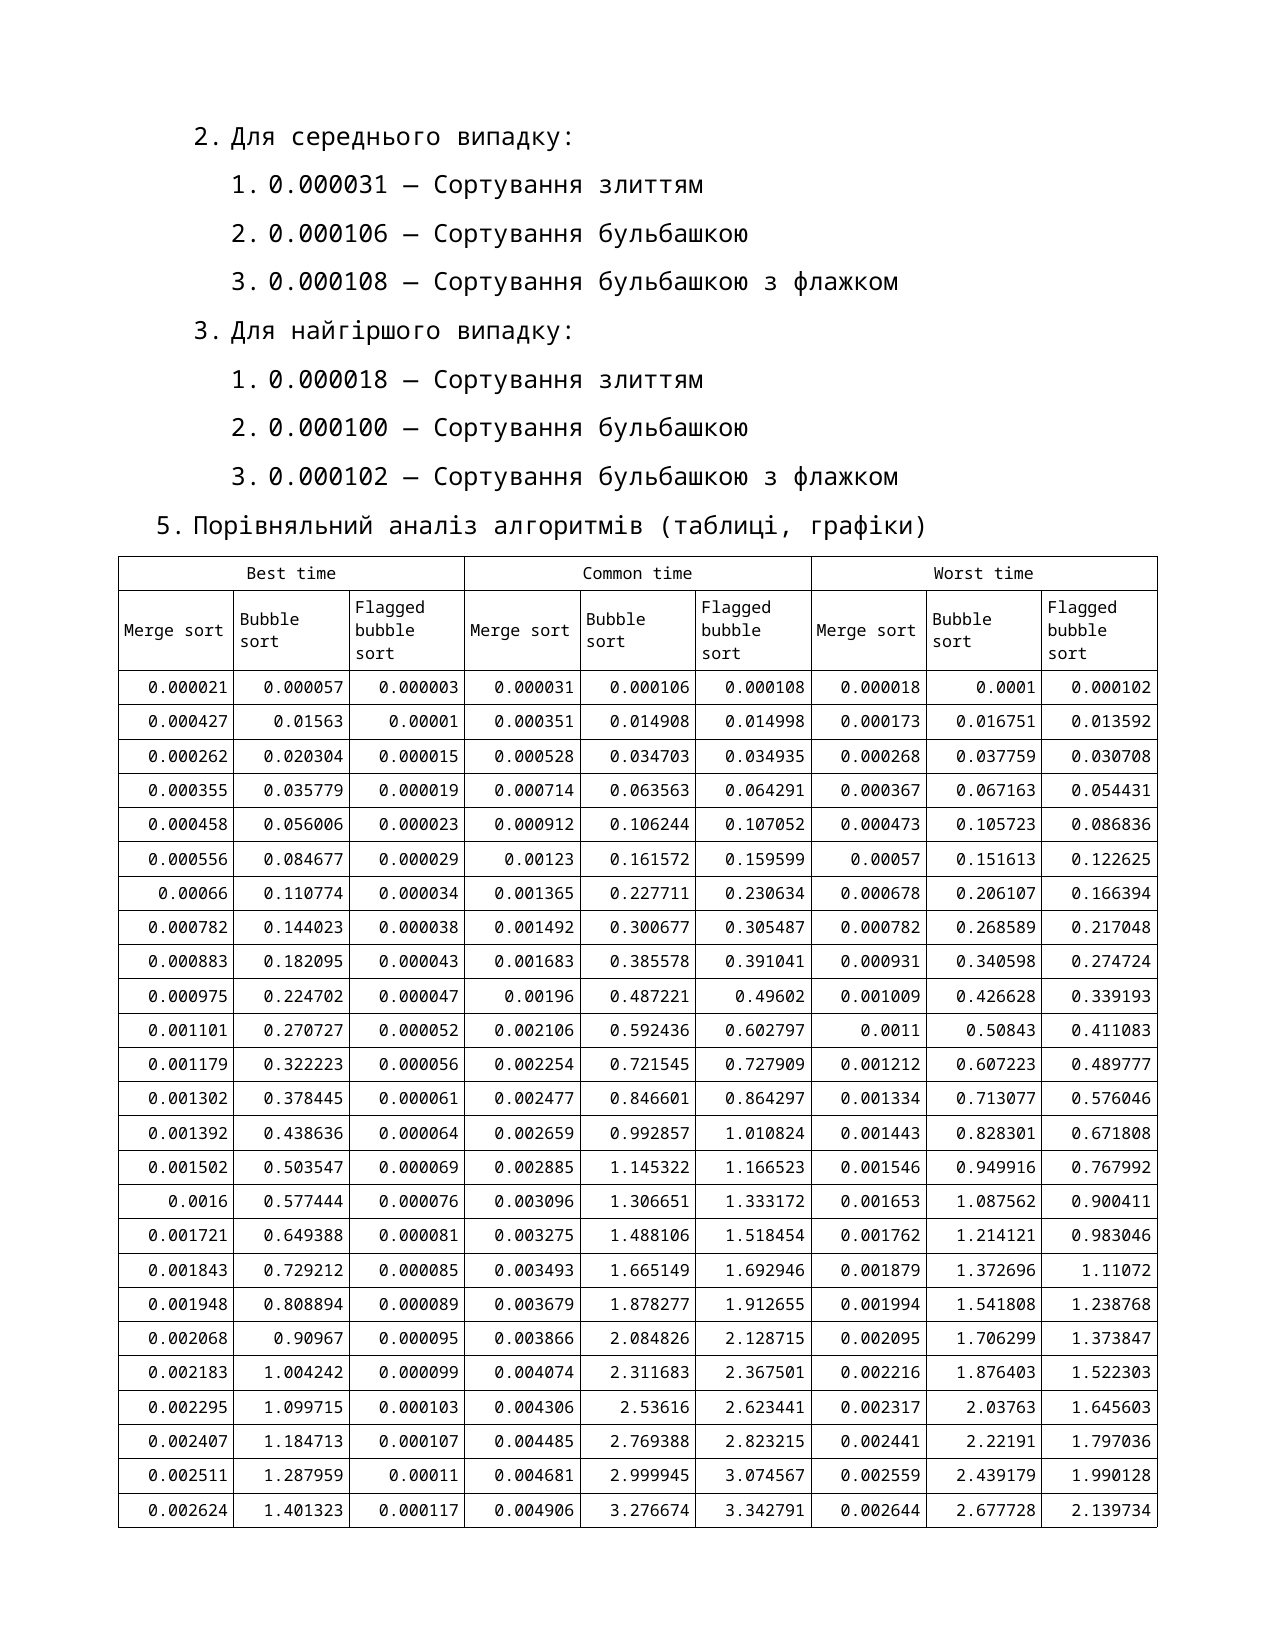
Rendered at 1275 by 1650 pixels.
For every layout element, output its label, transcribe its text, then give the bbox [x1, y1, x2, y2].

list 0.000031 — Сортування злиттям [231, 167, 1157, 201]
table_cell 0.001948 [119, 1288, 233, 1321]
table_cell 0.002511 [119, 1459, 233, 1492]
table_cell 1.912655 [696, 1288, 811, 1321]
table_cell 0.001843 [119, 1254, 233, 1287]
list Для найгіршого випадку: [193, 313, 1157, 347]
table_cell 0.227711 [581, 877, 695, 910]
table_cell Bubble sort [234, 591, 349, 670]
table_cell 0.828301 [927, 1116, 1041, 1150]
table_cell 1.166523 [696, 1151, 811, 1184]
table_cell 0.713077 [927, 1082, 1041, 1115]
table_cell 0.438636 [234, 1116, 349, 1150]
table_cell 0.001994 [812, 1288, 926, 1321]
table_cell 0.391041 [696, 945, 811, 978]
table_cell 0.000089 [350, 1288, 464, 1321]
table_cell 0.000085 [350, 1254, 464, 1287]
table_cell 0.000975 [119, 979, 233, 1013]
table_cell 3.074567 [696, 1459, 811, 1492]
table_cell Bubble sort [581, 591, 695, 670]
table_cell 0.002885 [465, 1151, 580, 1184]
table_cell 1.010824 [696, 1116, 811, 1150]
table_cell 0.001502 [119, 1151, 233, 1184]
table_cell 0.000173 [812, 705, 926, 738]
table_cell 1.184713 [234, 1425, 349, 1458]
table_cell 0.592436 [581, 1014, 695, 1047]
table_cell 0.000355 [119, 774, 233, 807]
table_cell 2.769388 [581, 1425, 695, 1458]
table_cell 0.004681 [465, 1459, 580, 1492]
table_cell 0.016751 [927, 705, 1041, 738]
table_cell 0.002183 [119, 1356, 233, 1389]
table_cell 0.000351 [465, 705, 580, 738]
table_cell 0.001365 [465, 877, 580, 910]
table_cell 0.004074 [465, 1356, 580, 1389]
table_cell 0.086836 [1042, 808, 1157, 841]
table_cell 0.000268 [812, 740, 926, 773]
table_cell 0.983046 [1042, 1219, 1157, 1252]
table_cell 0.003275 [465, 1219, 580, 1252]
table_cell 0.577444 [234, 1185, 349, 1218]
table_cell 0.000117 [350, 1494, 464, 1527]
table_cell 0.001334 [812, 1082, 926, 1115]
table_cell Merge sort [465, 591, 580, 670]
table_cell 1.488106 [581, 1219, 695, 1252]
table_cell 0.230634 [696, 877, 811, 910]
table_cell 0.001212 [812, 1048, 926, 1081]
table_cell 0.000912 [465, 808, 580, 841]
table_cell 0.166394 [1042, 877, 1157, 910]
table_cell 0.721545 [581, 1048, 695, 1081]
table_cell 0.000931 [812, 945, 926, 978]
table_cell 0.003866 [465, 1322, 580, 1355]
table_cell 0.000052 [350, 1014, 464, 1047]
table_cell 0.000081 [350, 1219, 464, 1252]
table_cell 1.373847 [1042, 1322, 1157, 1355]
table_cell 0.503547 [234, 1151, 349, 1184]
table_cell 0.001762 [812, 1219, 926, 1252]
table_cell 0.602797 [696, 1014, 811, 1047]
table_cell 0.002254 [465, 1048, 580, 1081]
table_cell 0.000064 [350, 1116, 464, 1150]
table_cell 3.342791 [696, 1494, 811, 1527]
table_cell 0.002216 [812, 1356, 926, 1389]
table_cell Bubble sort [927, 591, 1041, 670]
table_cell 0.001392 [119, 1116, 233, 1150]
table_cell 0.949916 [927, 1151, 1041, 1184]
table_cell 0.000782 [812, 911, 926, 944]
table_cell 0.50843 [927, 1014, 1041, 1047]
table_cell 1.541808 [927, 1288, 1041, 1321]
table_cell 0.300677 [581, 911, 695, 944]
table_cell 1.876403 [927, 1356, 1041, 1389]
table_cell 0.206107 [927, 877, 1041, 910]
table_cell 0.001653 [812, 1185, 926, 1218]
table_cell 1.306651 [581, 1185, 695, 1218]
table_cell 0.00066 [119, 877, 233, 910]
table_cell 0.000095 [350, 1322, 464, 1355]
table_cell 0.224702 [234, 979, 349, 1013]
table_cell 0.182095 [234, 945, 349, 978]
table_cell 2.439179 [927, 1459, 1041, 1492]
table_cell 0.217048 [1042, 911, 1157, 944]
table_cell 0.322223 [234, 1048, 349, 1081]
table_cell 0.01563 [234, 705, 349, 738]
table_cell 0.340598 [927, 945, 1041, 978]
table_cell 2.311683 [581, 1356, 695, 1389]
table_cell 2.128715 [696, 1322, 811, 1355]
table_cell 0.000076 [350, 1185, 464, 1218]
table_cell 0.00123 [465, 842, 580, 876]
table_cell 0.001101 [119, 1014, 233, 1047]
table_cell 0.063563 [581, 774, 695, 807]
table_cell 0.0001 [927, 671, 1041, 704]
table_cell 0.000029 [350, 842, 464, 876]
table_cell 1.797036 [1042, 1425, 1157, 1458]
table_cell 0.339193 [1042, 979, 1157, 1013]
table_cell 0.729212 [234, 1254, 349, 1287]
table_cell 0.808894 [234, 1288, 349, 1321]
table_cell 0.000015 [350, 740, 464, 773]
table_cell 2.823215 [696, 1425, 811, 1458]
table_cell 0.037759 [927, 740, 1041, 773]
table_cell 0.000782 [119, 911, 233, 944]
table_cell 0.000678 [812, 877, 926, 910]
table_cell 0.00001 [350, 705, 464, 738]
table_cell 0.0011 [812, 1014, 926, 1047]
table_header Worst time [812, 557, 1157, 590]
table_cell 0.002559 [812, 1459, 926, 1492]
table_cell 0.000103 [350, 1391, 464, 1424]
table_cell 2.623441 [696, 1391, 811, 1424]
table_cell 0.000102 [1042, 671, 1157, 704]
table_cell 0.002624 [119, 1494, 233, 1527]
table_cell 0.411083 [1042, 1014, 1157, 1047]
table_cell Flagged bubble sort [1042, 591, 1157, 670]
table_cell 0.000528 [465, 740, 580, 773]
table_cell 1.099715 [234, 1391, 349, 1424]
table_cell Merge sort [119, 591, 233, 670]
table_cell 0.014998 [696, 705, 811, 738]
table_cell Merge sort [812, 591, 926, 670]
table_cell 1.004242 [234, 1356, 349, 1389]
table_cell 0.487221 [581, 979, 695, 1013]
table_cell 0.000031 [465, 671, 580, 704]
table_cell 0.001492 [465, 911, 580, 944]
table_cell 0.846601 [581, 1082, 695, 1115]
table_cell 0.035779 [234, 774, 349, 807]
table_header Common time [465, 557, 811, 590]
table_cell 0.000034 [350, 877, 464, 910]
table_cell 0.034935 [696, 740, 811, 773]
table_cell 0.067163 [927, 774, 1041, 807]
table_cell 0.001443 [812, 1116, 926, 1150]
table_cell 2.084826 [581, 1322, 695, 1355]
table_cell 1.333172 [696, 1185, 811, 1218]
table_cell 1.145322 [581, 1151, 695, 1184]
list 0.000106 — Сортування бульбашкою [231, 215, 1157, 249]
table_cell 1.372696 [927, 1254, 1041, 1287]
table_cell 0.001546 [812, 1151, 926, 1184]
table_cell 0.002295 [119, 1391, 233, 1424]
table_cell 0.000262 [119, 740, 233, 773]
table_cell 0.000367 [812, 774, 926, 807]
table_cell 0.084677 [234, 842, 349, 876]
table_cell 1.878277 [581, 1288, 695, 1321]
list Для середнього випадку: [193, 118, 1157, 152]
table_cell 1.518454 [696, 1219, 811, 1252]
table_cell 0.004485 [465, 1425, 580, 1458]
table_cell 0.003493 [465, 1254, 580, 1287]
table_cell 2.677728 [927, 1494, 1041, 1527]
table_cell 0.013592 [1042, 705, 1157, 738]
table_cell 0.000003 [350, 671, 464, 704]
table_cell 0.607223 [927, 1048, 1041, 1081]
table_cell 0.002407 [119, 1425, 233, 1458]
table_cell 1.401323 [234, 1494, 349, 1527]
table_cell 2.03763 [927, 1391, 1041, 1424]
table_cell 0.105723 [927, 808, 1041, 841]
table_cell 2.999945 [581, 1459, 695, 1492]
table_cell Flagged bubble sort [696, 591, 811, 670]
table_cell 0.305487 [696, 911, 811, 944]
table_cell 0.000019 [350, 774, 464, 807]
table_cell 2.367501 [696, 1356, 811, 1389]
table_cell 0.268589 [927, 911, 1041, 944]
table_cell 2.22191 [927, 1425, 1041, 1458]
table_cell 0.002644 [812, 1494, 926, 1527]
table_cell 0.002477 [465, 1082, 580, 1115]
table_cell 0.002317 [812, 1391, 926, 1424]
table_cell 0.000556 [119, 842, 233, 876]
table_cell 0.90967 [234, 1322, 349, 1355]
table_cell 0.489777 [1042, 1048, 1157, 1081]
table_cell 0.003679 [465, 1288, 580, 1321]
table_cell 0.900411 [1042, 1185, 1157, 1218]
table_cell 0.014908 [581, 705, 695, 738]
table_cell 0.110774 [234, 877, 349, 910]
list Порівняльний аналіз алгоритмів (таблиці, графіки) [156, 507, 1157, 541]
table_cell 0.00057 [812, 842, 926, 876]
table_cell 0.378445 [234, 1082, 349, 1115]
table_cell 0.385578 [581, 945, 695, 978]
table_cell 0.002095 [812, 1322, 926, 1355]
table_cell 0.000021 [119, 671, 233, 704]
table_cell 0.270727 [234, 1014, 349, 1047]
table_cell 2.139734 [1042, 1494, 1157, 1527]
table_cell 0.576046 [1042, 1082, 1157, 1115]
table_cell 0.000883 [119, 945, 233, 978]
table_cell 0.107052 [696, 808, 811, 841]
list 0.000102 — Сортування бульбашкою з флажком [231, 459, 1157, 493]
table_cell 0.767992 [1042, 1151, 1157, 1184]
table_cell 0.001879 [812, 1254, 926, 1287]
table_cell 0.00011 [350, 1459, 464, 1492]
table_cell 0.161572 [581, 842, 695, 876]
table_cell 0.001302 [119, 1082, 233, 1115]
table_cell 0.002441 [812, 1425, 926, 1458]
table_cell 0.000023 [350, 808, 464, 841]
table_cell 1.645603 [1042, 1391, 1157, 1424]
table_cell 0.106244 [581, 808, 695, 841]
table_cell 0.00196 [465, 979, 580, 1013]
table_cell 0.000108 [696, 671, 811, 704]
table_cell 0.034703 [581, 740, 695, 773]
table_cell 1.238768 [1042, 1288, 1157, 1321]
table_cell 1.087562 [927, 1185, 1041, 1218]
table_cell 1.990128 [1042, 1459, 1157, 1492]
table_cell 0.030708 [1042, 740, 1157, 773]
table_cell 1.706299 [927, 1322, 1041, 1355]
table_cell 0.000427 [119, 705, 233, 738]
table_cell Flagged bubble sort [350, 591, 464, 670]
table_cell 0.002659 [465, 1116, 580, 1150]
table_cell 0.004906 [465, 1494, 580, 1527]
table_cell 0.064291 [696, 774, 811, 807]
list 0.000018 — Сортування злиттям [231, 361, 1157, 395]
list 0.000108 — Сортування бульбашкою з флажком [231, 264, 1157, 298]
table_cell 1.665149 [581, 1254, 695, 1287]
table_cell 0.122625 [1042, 842, 1157, 876]
table_cell 0.020304 [234, 740, 349, 773]
table_cell 0.002106 [465, 1014, 580, 1047]
table_cell 0.000056 [350, 1048, 464, 1081]
table_cell 1.214121 [927, 1219, 1041, 1252]
table_cell 0.864297 [696, 1082, 811, 1115]
table_cell 0.151613 [927, 842, 1041, 876]
table_cell 0.054431 [1042, 774, 1157, 807]
table_cell 0.000458 [119, 808, 233, 841]
table_cell 0.002068 [119, 1322, 233, 1355]
table_cell 0.000061 [350, 1082, 464, 1115]
list 0.000100 — Сортування бульбашкою [231, 410, 1157, 444]
table_cell 0.159599 [696, 842, 811, 876]
table_cell 0.000714 [465, 774, 580, 807]
table_cell 0.274724 [1042, 945, 1157, 978]
table_cell 0.001009 [812, 979, 926, 1013]
table_cell 0.649388 [234, 1219, 349, 1252]
table_cell 0.001179 [119, 1048, 233, 1081]
table_header Best time [119, 557, 464, 590]
table_cell 0.000099 [350, 1356, 464, 1389]
table_cell 0.000057 [234, 671, 349, 704]
table_cell 0.001721 [119, 1219, 233, 1252]
table_cell 1.522303 [1042, 1356, 1157, 1389]
table_cell 1.287959 [234, 1459, 349, 1492]
table_cell 0.000018 [812, 671, 926, 704]
table_cell 1.692946 [696, 1254, 811, 1287]
table_cell 0.671808 [1042, 1116, 1157, 1150]
table_cell 0.000106 [581, 671, 695, 704]
table_cell 0.0016 [119, 1185, 233, 1218]
table_cell 0.000043 [350, 945, 464, 978]
table_cell 0.000069 [350, 1151, 464, 1184]
table_cell 0.000047 [350, 979, 464, 1013]
table_cell 0.056006 [234, 808, 349, 841]
table_cell 0.003096 [465, 1185, 580, 1218]
table_cell 0.49602 [696, 979, 811, 1013]
table_cell 0.000473 [812, 808, 926, 841]
table_cell 0.426628 [927, 979, 1041, 1013]
table_cell 3.276674 [581, 1494, 695, 1527]
table_cell 1.11072 [1042, 1254, 1157, 1287]
table_cell 0.000038 [350, 911, 464, 944]
table_cell 0.000107 [350, 1425, 464, 1458]
table_cell 0.144023 [234, 911, 349, 944]
table_cell 0.992857 [581, 1116, 695, 1150]
table_cell 0.001683 [465, 945, 580, 978]
table_cell 0.727909 [696, 1048, 811, 1081]
table_cell 2.53616 [581, 1391, 695, 1424]
table_cell 0.004306 [465, 1391, 580, 1424]
